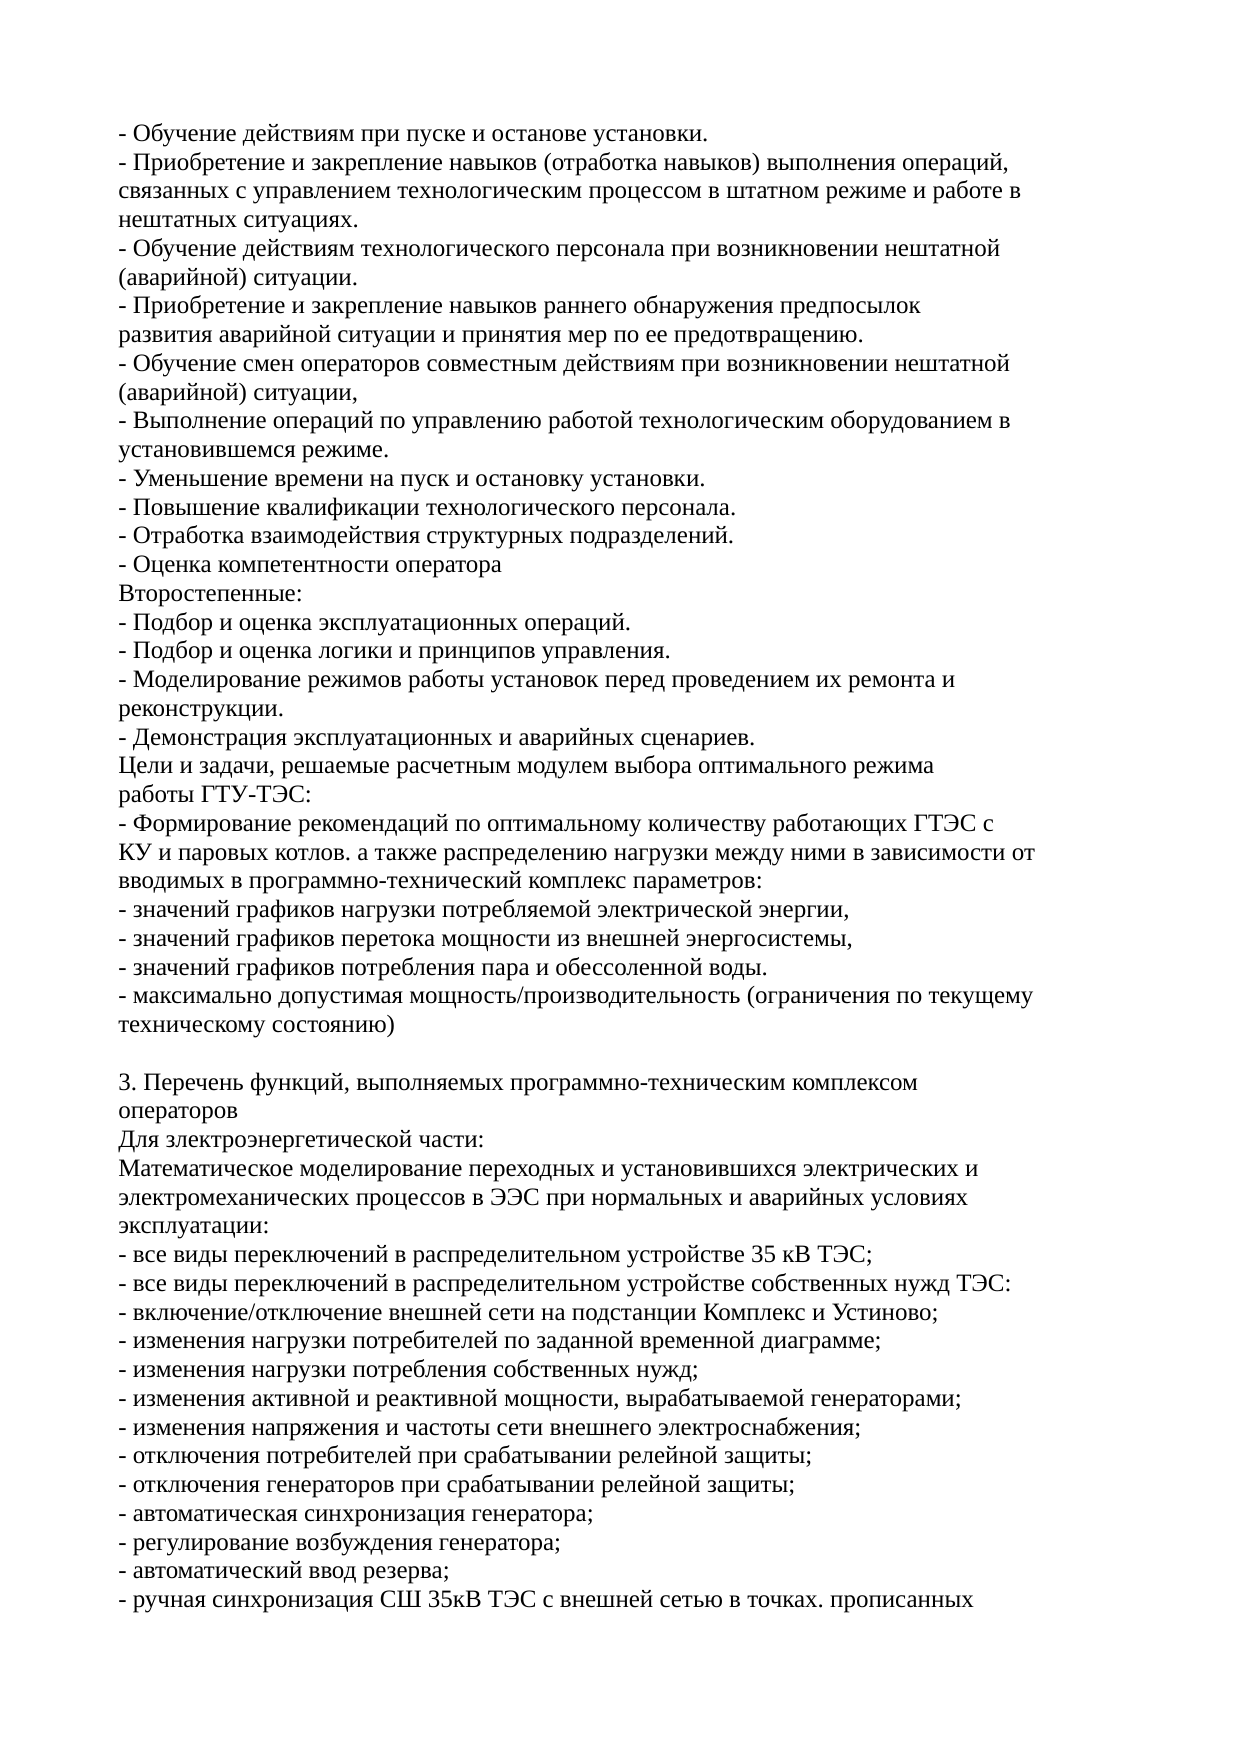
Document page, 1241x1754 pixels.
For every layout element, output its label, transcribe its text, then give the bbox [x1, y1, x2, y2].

text развития аварийной ситуации и принятия мер по ее предотвращению. [118, 319, 1122, 348]
text Цели и задачи, решаемые расчетным модулем выбора оптимального режима [118, 751, 1122, 779]
text - изменения активной и реактивной мощности, вырабатываемой генераторами; [118, 1383, 1122, 1412]
text - автоматический ввод резерва; [118, 1556, 1122, 1584]
text - Повышение квалификации технологического персонала. [118, 492, 1122, 521]
text установившемся режиме. [118, 434, 1122, 463]
text - Обучение действиям технологического персонала при возникновении нештатной [118, 233, 1122, 262]
text - Демонстрация эксплуатационных и аварийных сценариев. [118, 722, 1122, 751]
text - Приобретение и закрепление навыков раннего обнаружения предпосылок [118, 291, 1122, 319]
text электромеханических процессов в ЭЭС при нормальных и аварийных условиях [118, 1182, 1122, 1211]
text - Обучение действиям при пуске и останове установки. [118, 118, 1122, 147]
text Для злектроэнергетической части: [118, 1124, 1122, 1153]
text реконструкции. [118, 693, 1122, 722]
text - значений графиков нагрузки потребляемой электрической энергии, [118, 894, 1122, 923]
text - Приобретение и закрепление навыков (отработка навыков) выполнения операций, связанных с управлением технологическим процессом в штатном режиме и работе в нештатных ситуациях. [118, 147, 1122, 233]
text КУ и паровых котлов. а также распределению нагрузки между ними в зависимости от [118, 837, 1122, 866]
text 3. Перечень функций, выполняемых программно-техническим комплексом [118, 1067, 1122, 1096]
text - ручная синхронизация СШ 35кВ ТЭС с внешней сетью в точках. прописанных [118, 1584, 1122, 1613]
text - Подбор и оценка эксплуатационных операций. [118, 607, 1122, 636]
text - отключения потребителей при срабатывании релейной защиты; [118, 1441, 1122, 1469]
text (аварийной) ситуации, [118, 377, 1122, 406]
text Математическое моделирование переходных и установившихся электрических и [118, 1153, 1122, 1182]
text (аварийной) ситуации. [118, 262, 1122, 291]
text - Подбор и оценка логики и принципов управления. [118, 636, 1122, 664]
text работы ГТУ-ТЭС: [118, 779, 1122, 808]
text Второстепенные: [118, 578, 1122, 607]
text - Оценка компетентности оператора [118, 549, 1122, 578]
text - Отработка взаимодействия структурных подразделений. [118, 521, 1122, 549]
text - все виды переключений в распределительном устройстве собственных нужд ТЭС: [118, 1268, 1122, 1297]
text - Моделирование режимов работы установок перед проведением их ремонта и [118, 664, 1122, 693]
text - автоматическая синхронизация генератора; [118, 1498, 1122, 1527]
text техническому состоянию) [118, 1009, 1122, 1038]
text - включение/отключение внешней сети на подстанции Комплекс и Устиново; [118, 1297, 1122, 1326]
text - Обучение смен операторов совместным действиям при возникновении нештатной [118, 348, 1122, 377]
text - изменения нагрузки потребителей по заданной временной диаграмме; [118, 1326, 1122, 1354]
text вводимых в программно-технический комплекс параметров: [118, 866, 1122, 894]
text - значений графиков потребления пара и обессоленной воды. [118, 952, 1122, 981]
text - Уменьшение времени на пуск и остановку установки. [118, 463, 1122, 492]
text операторов [118, 1096, 1122, 1124]
text - отключения генераторов при срабатывании релейной защиты; [118, 1469, 1122, 1498]
text - изменения нагрузки потребления собственных нужд; [118, 1354, 1122, 1383]
text эксплуатации: [118, 1211, 1122, 1239]
text - все виды переключений в распределительном устройстве 35 кВ ТЭС; [118, 1239, 1122, 1268]
text - Формирование рекомендаций по оптимальному количеству работающих ГТЭС с [118, 808, 1122, 837]
text - Выполнение операций по управлению работой технологическим оборудованием в [118, 406, 1122, 434]
text - регулирование возбуждения генератора; [118, 1527, 1122, 1556]
text - значений графиков перетока мощности из внешней энергосистемы, [118, 923, 1122, 952]
text - изменения напряжения и частоты сети внешнего электроснабжения; [118, 1412, 1122, 1441]
text - максимально допустимая мощность/производительность (ограничения по текущему [118, 981, 1122, 1009]
